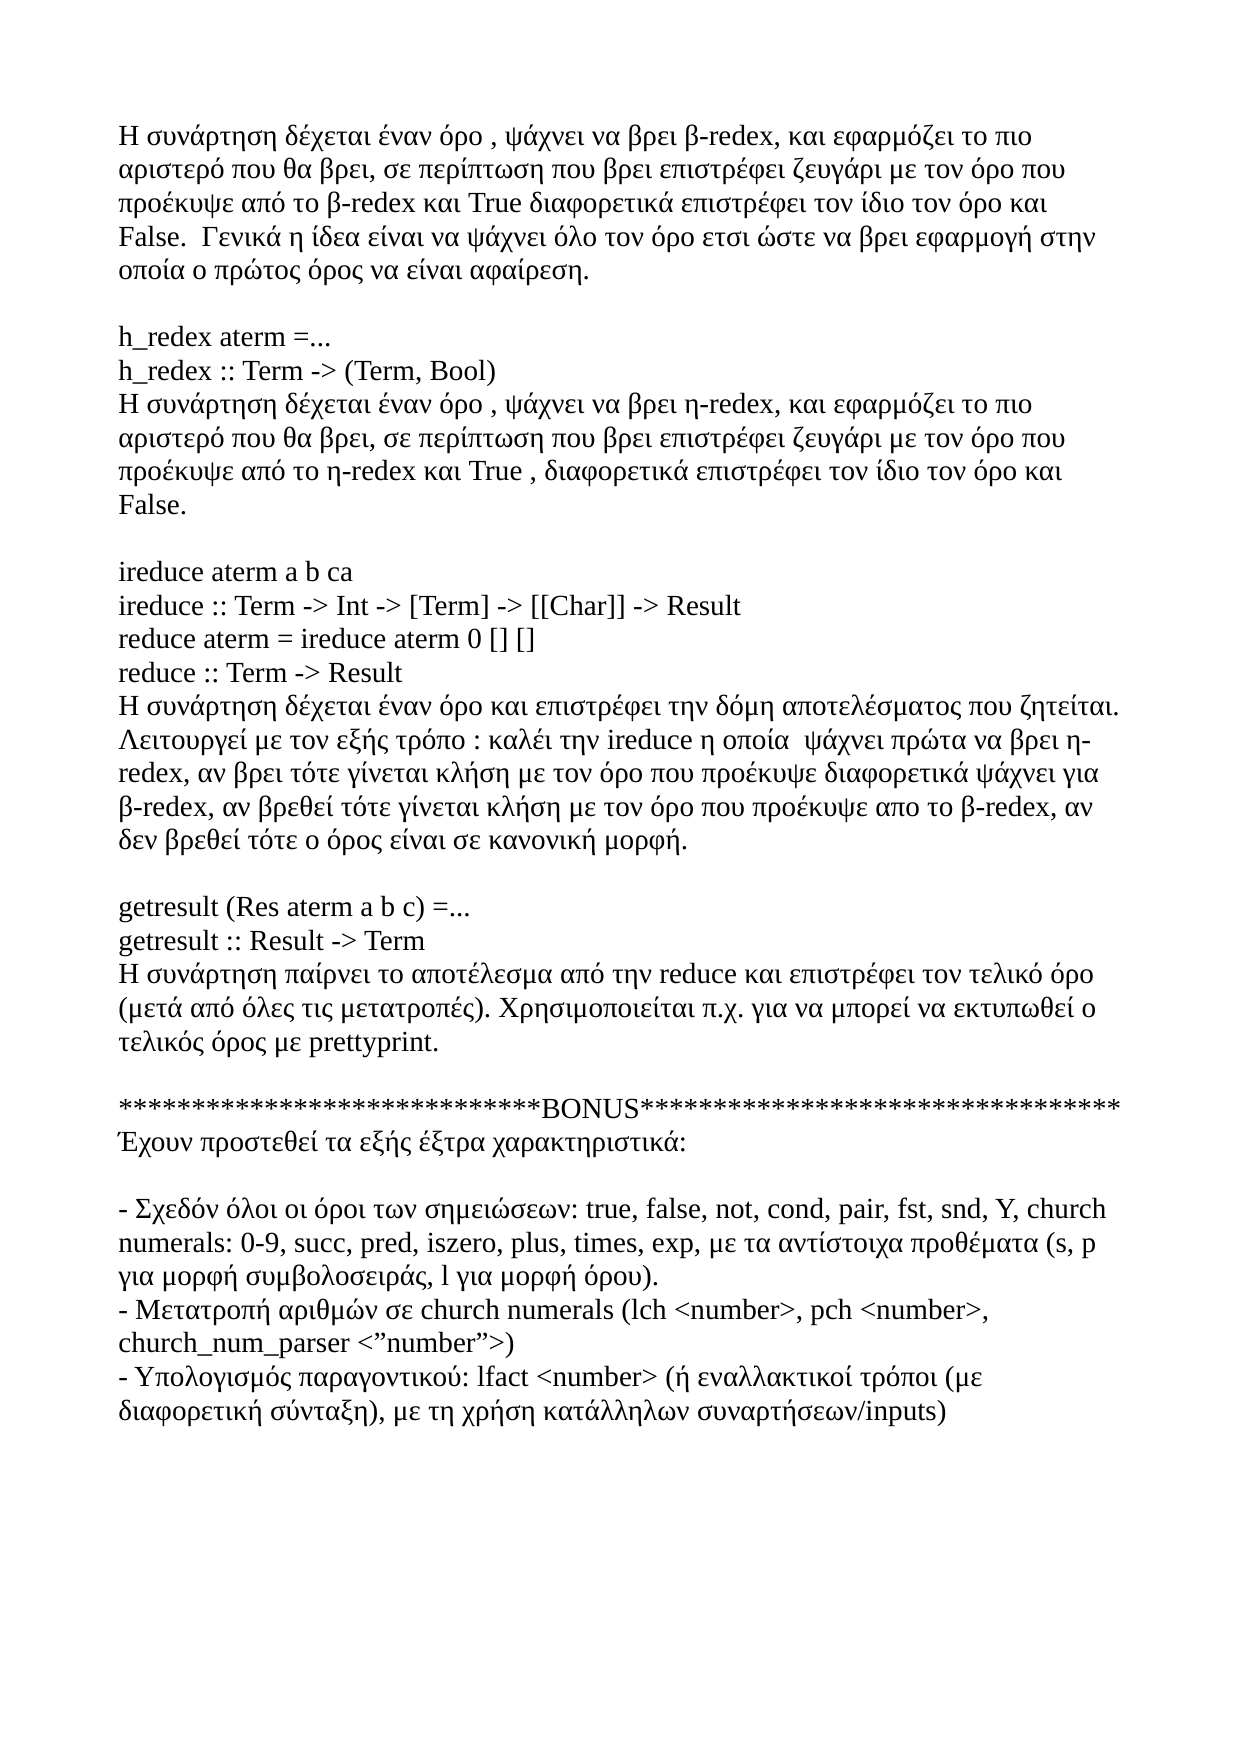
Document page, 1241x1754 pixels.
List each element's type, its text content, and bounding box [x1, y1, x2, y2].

text getresult (Res aterm a b c) =... [118, 889, 1122, 923]
text church_num_parser <”number”>) [118, 1326, 1122, 1359]
text ireduce :: Term -> Int -> [Term] -> [[Char]] -> Result [118, 588, 1122, 621]
text h_redex aterm =... [118, 319, 1122, 353]
text h_redex :: Term -> (Term, Bool) [118, 353, 1122, 386]
text Η συνάρτηση δέχεται έναν όρο , ψάχνει να βρει η-redex, και εφαρμόζει το πιο αριστερό που θα βρει, σε περίπτωση που βρει επιστρέφει ζευγάρι με τον όρο που προέκυψε από τo η-redex και True , διαφορετικά επιστρέφει τον ίδιο τον όρο και False. [118, 386, 1122, 521]
text - Σχεδόν όλοι οι όροι των σημειώσεων: true, false, not, cond, pair, fst, snd, Y, church numerals: 0-9, succ, pred, iszero, plus, times, exp, με τα αντίστοιχα προθέματα (s, p για μορφή συμβολοσειράς, l για μορφή όρου). [118, 1191, 1122, 1292]
text reduce aterm = ireduce aterm 0 [] [] [118, 621, 1122, 655]
text Η συνάρτηση παίρνει το αποτέλεσμα από την reduce και επιστρέφει τον τελικό όρο (μετά από όλες τις μετατροπές). Χρησιμοποιείται π.χ. για να μπορεί να εκτυπωθεί ο τελικός όρος με prettyprint. [118, 957, 1122, 1057]
text - Υπολογισμός παραγοντικού: lfact <number> (ή εναλλακτικοί τρόποι (με διαφορετική σύνταξη), με τη χρήση κατάλληλων συναρτήσεων/inputs) [118, 1359, 1122, 1426]
text H συνάρτηση δέχεται έναν όρο και επιστρέφει την δόμη αποτελέσματος που ζητείται. Λειτουργεί με τον εξής τρόπο : καλέι την ireduce η οποία ψάχνει πρώτα να βρει η-redex, αν βρει τότε γίνεται κλήση με τον όρο που προέκυψε διαφορετικά ψάχνει για β-redex, αν βρεθεί τότε γίνεται κλήση με τον όρο που προέκυψε απο το β-redex, αν δεν βρεθεί τότε ο όρος είναι σε κανονική μορφή. [118, 688, 1122, 856]
text Η συνάρτηση δέχεται έναν όρο , ψάχνει να βρει β-redex, και εφαρμόζει το πιο αριστερό που θα βρει, σε περίπτωση που βρει επιστρέφει ζευγάρι με τον όρο που προέκυψε από τo β-redex και True διαφορετικά επιστρέφει τον ίδιο τον όρο και False. Γενικά η ίδεα είναι να ψάχνει όλο τον όρο ετσι ώστε να βρει εφαρμογή στην οποία ο πρώτος όρος να είναι αφαίρεση. [118, 118, 1122, 286]
text *****************************BONUS********************************* [118, 1091, 1122, 1124]
text Έχουν προστεθεί τα εξής έξτρα χαρακτηριστικά: [118, 1124, 1122, 1158]
text ireduce aterm a b ca [118, 554, 1122, 588]
text - Μετατροπή αριθμών σε church numerals (lch <number>, pch <number>, [118, 1292, 1122, 1326]
text getresult :: Result -> Term [118, 923, 1122, 957]
text reduce :: Term -> Result [118, 655, 1122, 688]
